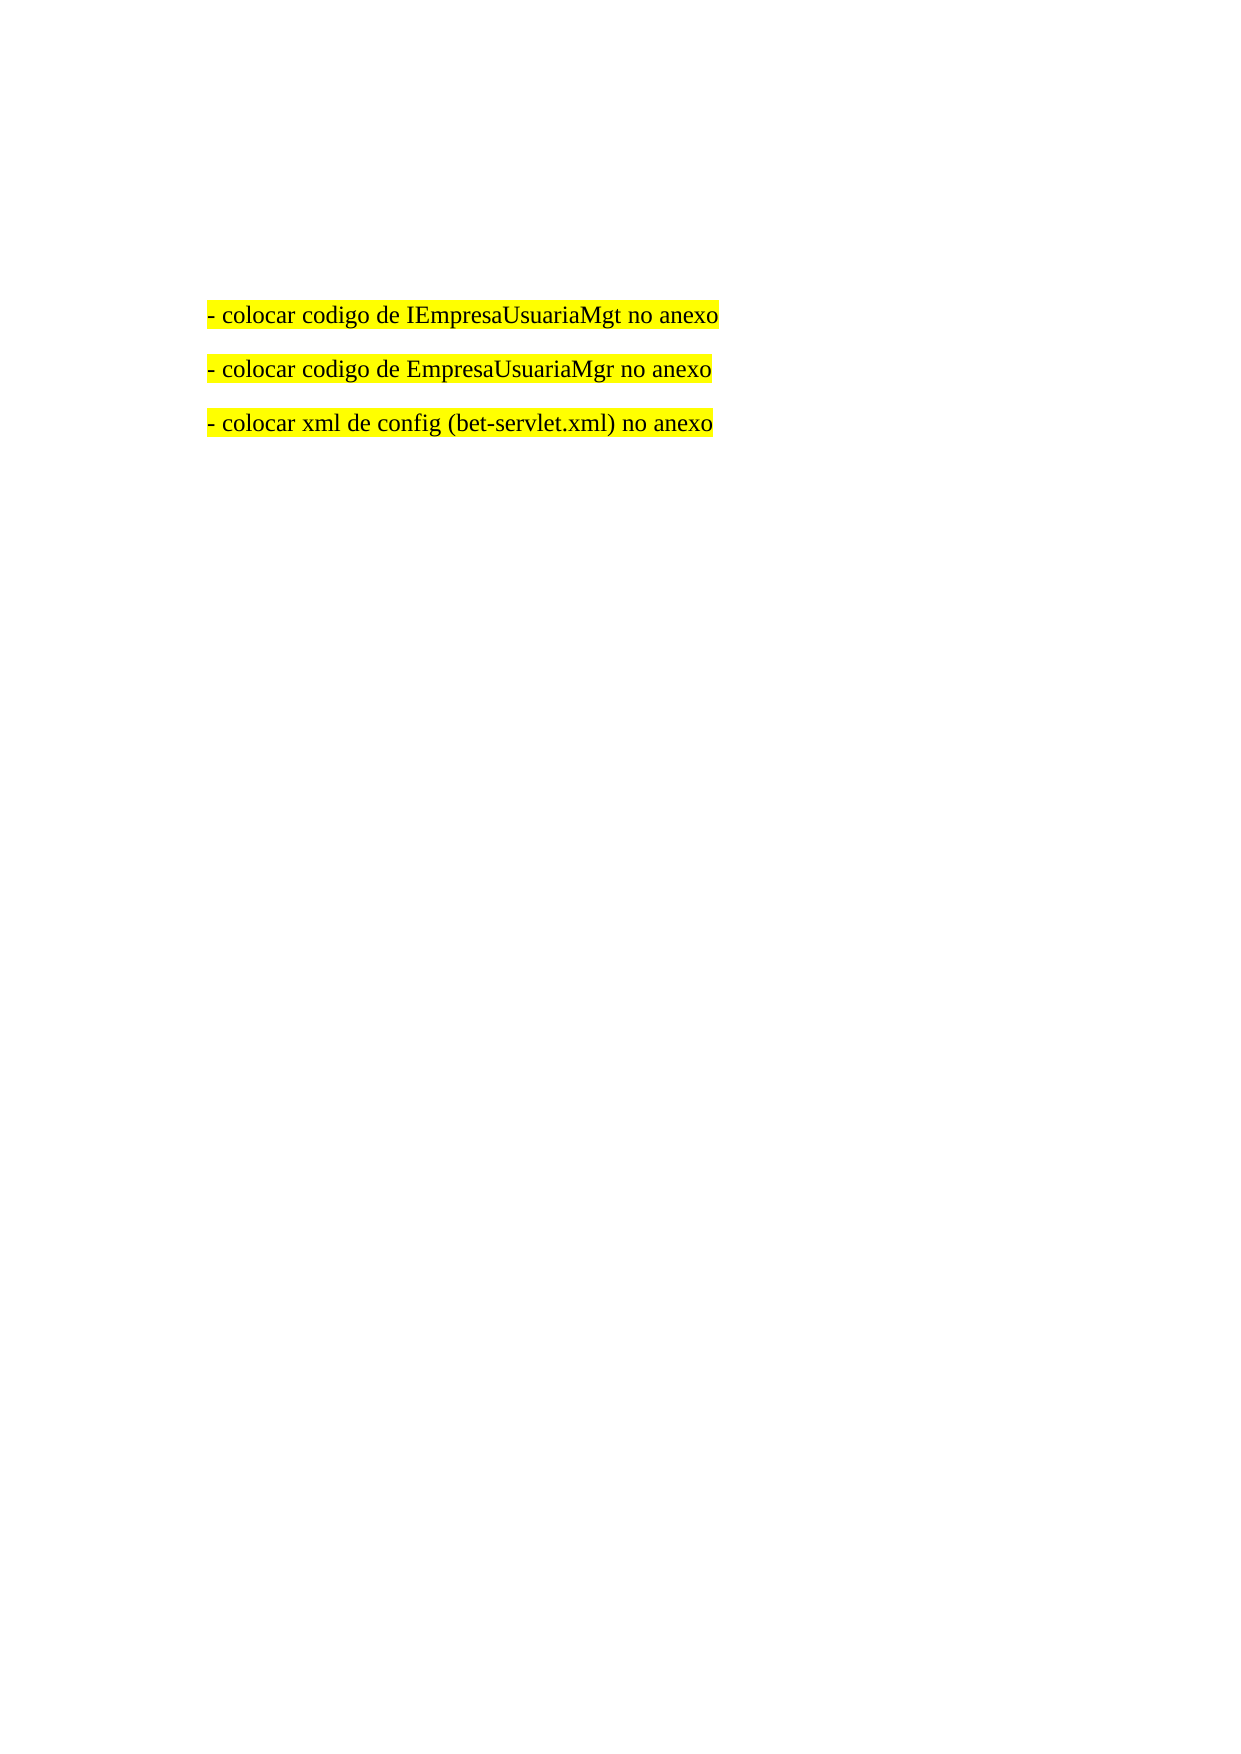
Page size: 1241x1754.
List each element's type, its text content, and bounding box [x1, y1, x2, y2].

text - colocar xml de config (bet-servlet.xml) no anexo [207, 408, 1122, 437]
text - colocar codigo de IEmpresaUsuariaMgt no anexo [207, 300, 1122, 329]
text - colocar codigo de EmpresaUsuariaMgr no anexo [207, 354, 1122, 383]
